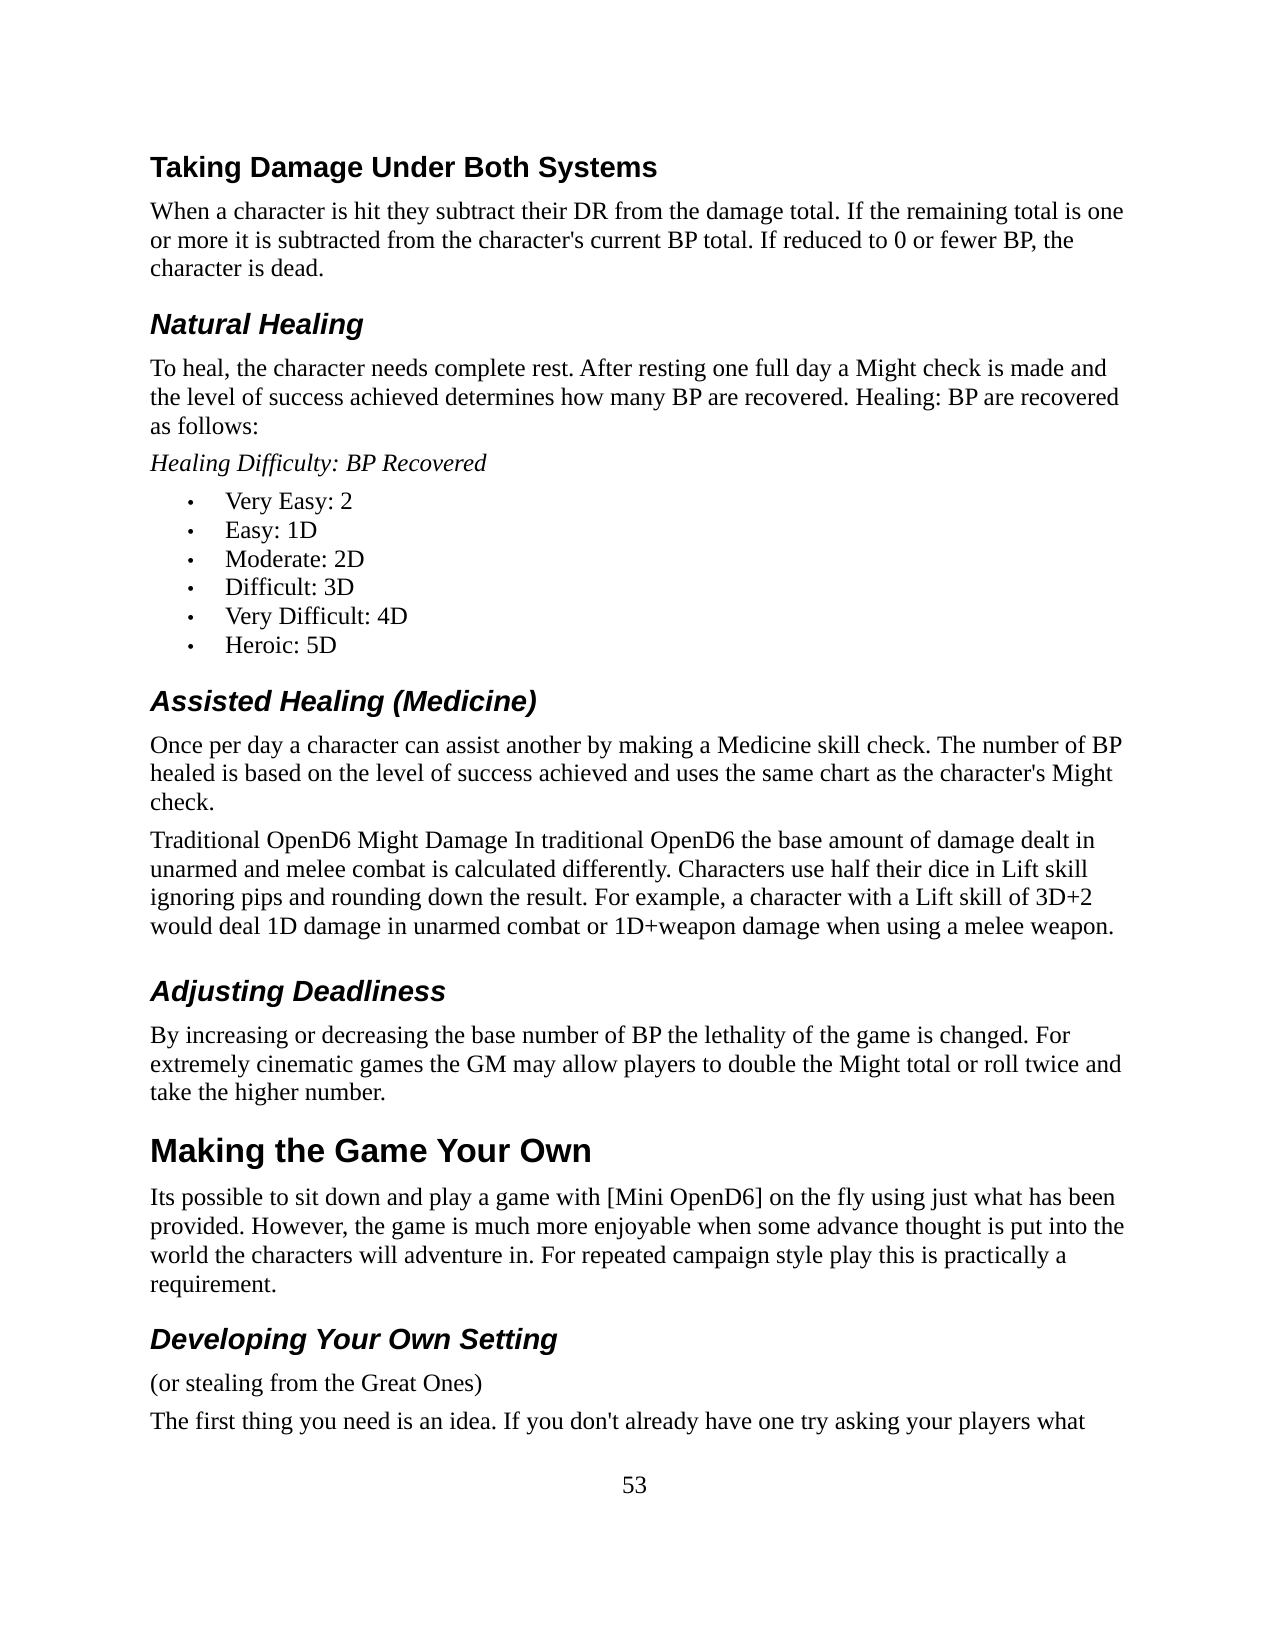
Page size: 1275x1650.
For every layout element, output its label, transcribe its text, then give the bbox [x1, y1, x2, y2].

text When a character is hit they subtract their DR from the damage total. If the remaining total is one or more it is subtracted from the character's current BP total. If reduced to 0 or fewer BP, the character is dead. [150, 196, 1125, 282]
list Difficult: 3D [187, 572, 1125, 601]
subtitle Taking Damage Under Both Systems [150, 150, 1125, 183]
text The first thing you need is an idea. If you don't already have one try asking your players what [150, 1406, 1125, 1435]
subtitle Adjusting Deadliness [150, 974, 1125, 1007]
text To heal, the character needs complete rest. After resting one full day a Might check is made and the level of success achieved determines how many BP are recovered. Healing: BP are recovered as follows: [150, 353, 1125, 439]
text Once per day a character can assist another by making a Medicine skill check. The number of BP healed is based on the level of success achieved and uses the same chart as the character's Might check. [150, 730, 1125, 816]
list Very Easy: 2 [187, 486, 1125, 515]
text Its possible to sit down and play a game with [Mini OpenD6] on the fly using just what has been provided. However, the game is much more enjoyable when some advance thought is put into the world the characters will adventure in. For repeated campaign style play this is practically a requirement. [150, 1182, 1125, 1297]
subtitle Natural Healing [150, 307, 1125, 341]
subtitle Making the Game Your Own [150, 1131, 1125, 1170]
list Easy: 1D [187, 515, 1125, 544]
subtitle Assisted Healing (Medicine) [150, 684, 1125, 717]
text Traditional OpenD6 Might Damage In traditional OpenD6 the base amount of damage dealt in unarmed and melee combat is calculated differently. Characters use half their dice in Lift skill ignoring pips and rounding down the result. For example, a character with a Lift skill of 3D+2 would deal 1D damage in unarmed combat or 1D+weapon damage when using a melee weapon. [150, 825, 1125, 940]
text Healing Difficulty: BP Recovered [150, 448, 1125, 477]
list Moderate: 2D [187, 544, 1125, 572]
list Heroic: 5D [187, 630, 1125, 659]
text By increasing or decreasing the base number of BP the lethality of the game is changed. For extremely cinematic games the GM may allow players to double the Might total or roll twice and take the higher number. [150, 1020, 1125, 1106]
subtitle Developing Your Own Setting [150, 1322, 1125, 1356]
list Very Difficult: 4D [187, 601, 1125, 630]
text (or stealing from the Great Ones) [150, 1368, 1125, 1397]
